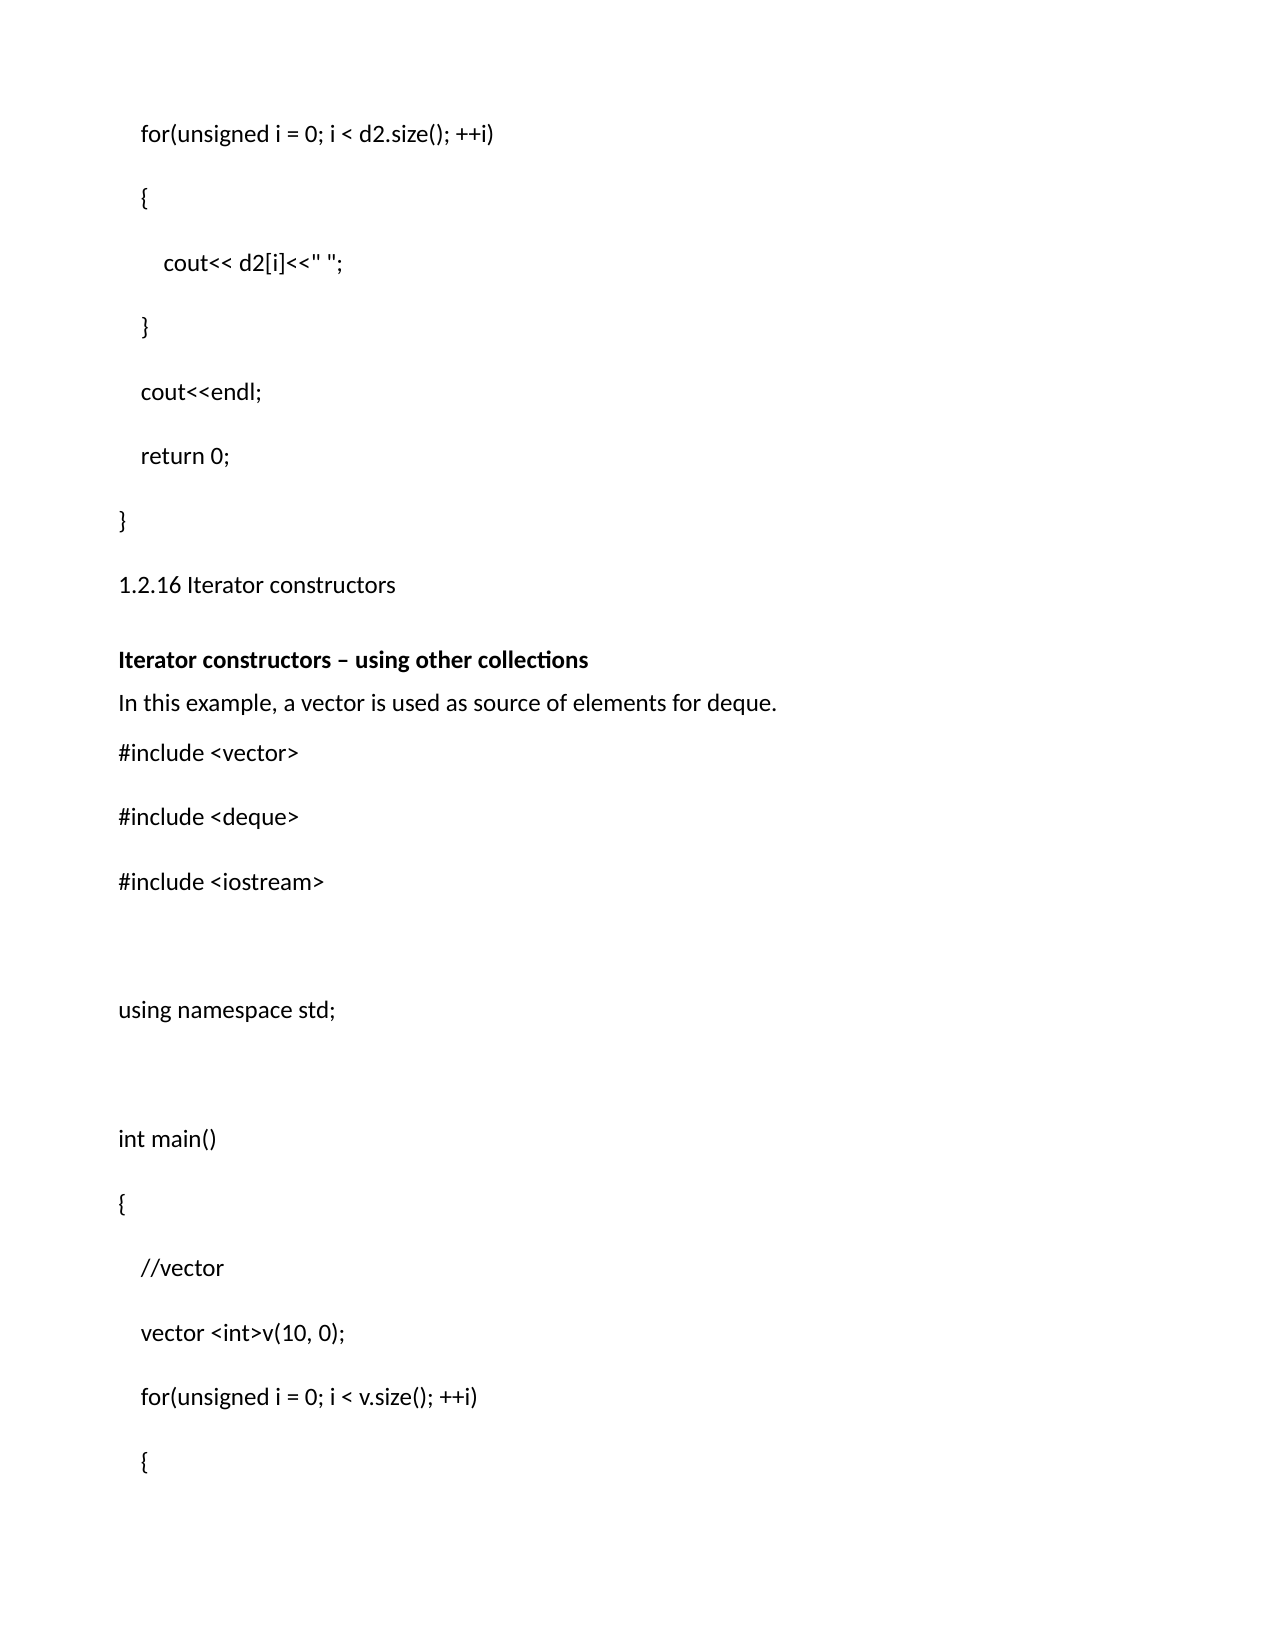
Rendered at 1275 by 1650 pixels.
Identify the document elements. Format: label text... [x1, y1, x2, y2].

text #include <iostream> [118, 866, 1157, 896]
text 1.2.16 Iterator constructors [118, 569, 1157, 600]
text return 0; [118, 441, 1157, 471]
text cout<< d2[i]<<" "; [118, 247, 1157, 278]
text for(unsigned i = 0; i < d2.size(); ++i) [118, 118, 1157, 149]
text { [118, 183, 1157, 213]
text } [118, 312, 1157, 342]
text { [118, 1446, 1157, 1476]
text #include <deque> [118, 801, 1157, 832]
text //vector [118, 1252, 1157, 1283]
text using namespace std; [118, 994, 1157, 1025]
text cout<<endl; [118, 376, 1157, 407]
subtitle Iterator constructors – using other collections [118, 644, 1157, 674]
text In this example, a vector is used as source of elements for deque. [118, 687, 1157, 718]
text { [118, 1188, 1157, 1218]
text #include <vector> [118, 737, 1157, 767]
text int main() [118, 1123, 1157, 1154]
text for(unsigned i = 0; i < v.size(); ++i) [118, 1381, 1157, 1412]
text } [118, 505, 1157, 536]
text vector <int>v(10, 0); [118, 1317, 1157, 1347]
